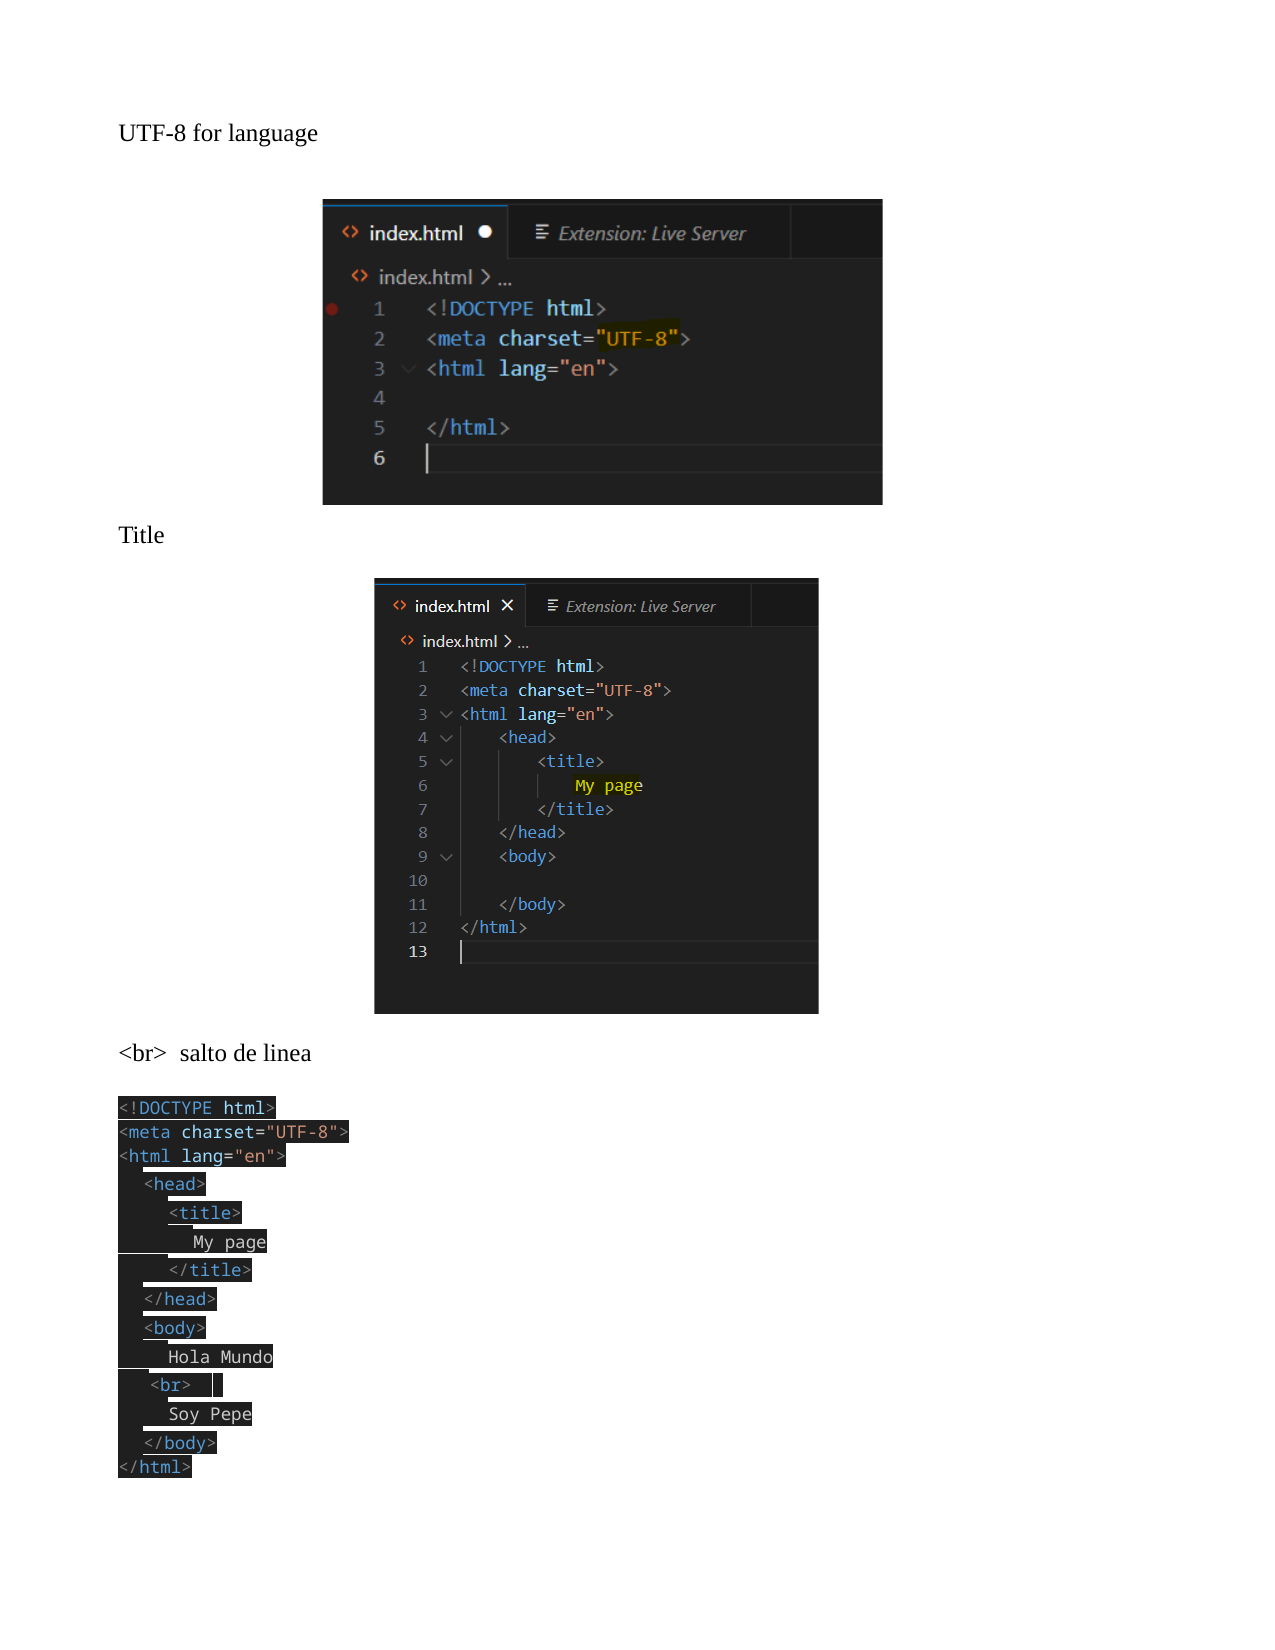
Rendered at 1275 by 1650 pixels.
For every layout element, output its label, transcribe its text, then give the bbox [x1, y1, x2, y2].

text <body> [118, 1311, 1157, 1340]
text </html> [118, 1455, 1157, 1478]
text <br> [118, 1368, 1157, 1397]
text </title> [118, 1253, 1157, 1282]
text Hola Mundo [118, 1340, 1157, 1368]
text Title [118, 521, 1157, 549]
text </head> [118, 1282, 1157, 1311]
text My page [118, 1225, 1157, 1253]
text <title> [118, 1196, 1157, 1225]
picture [322, 199, 883, 505]
picture [374, 578, 819, 1014]
text UTF-8 for language [118, 118, 1157, 147]
text Soy Pepe [118, 1397, 1157, 1426]
text <head> [118, 1167, 1157, 1196]
text <meta charset="UTF-8"> [118, 1119, 1157, 1143]
text <br> salto de linea [118, 1038, 1157, 1067]
text <html lang="en"> [118, 1143, 1157, 1167]
text <!DOCTYPE html> [118, 1096, 1157, 1119]
text </body> [118, 1426, 1157, 1455]
